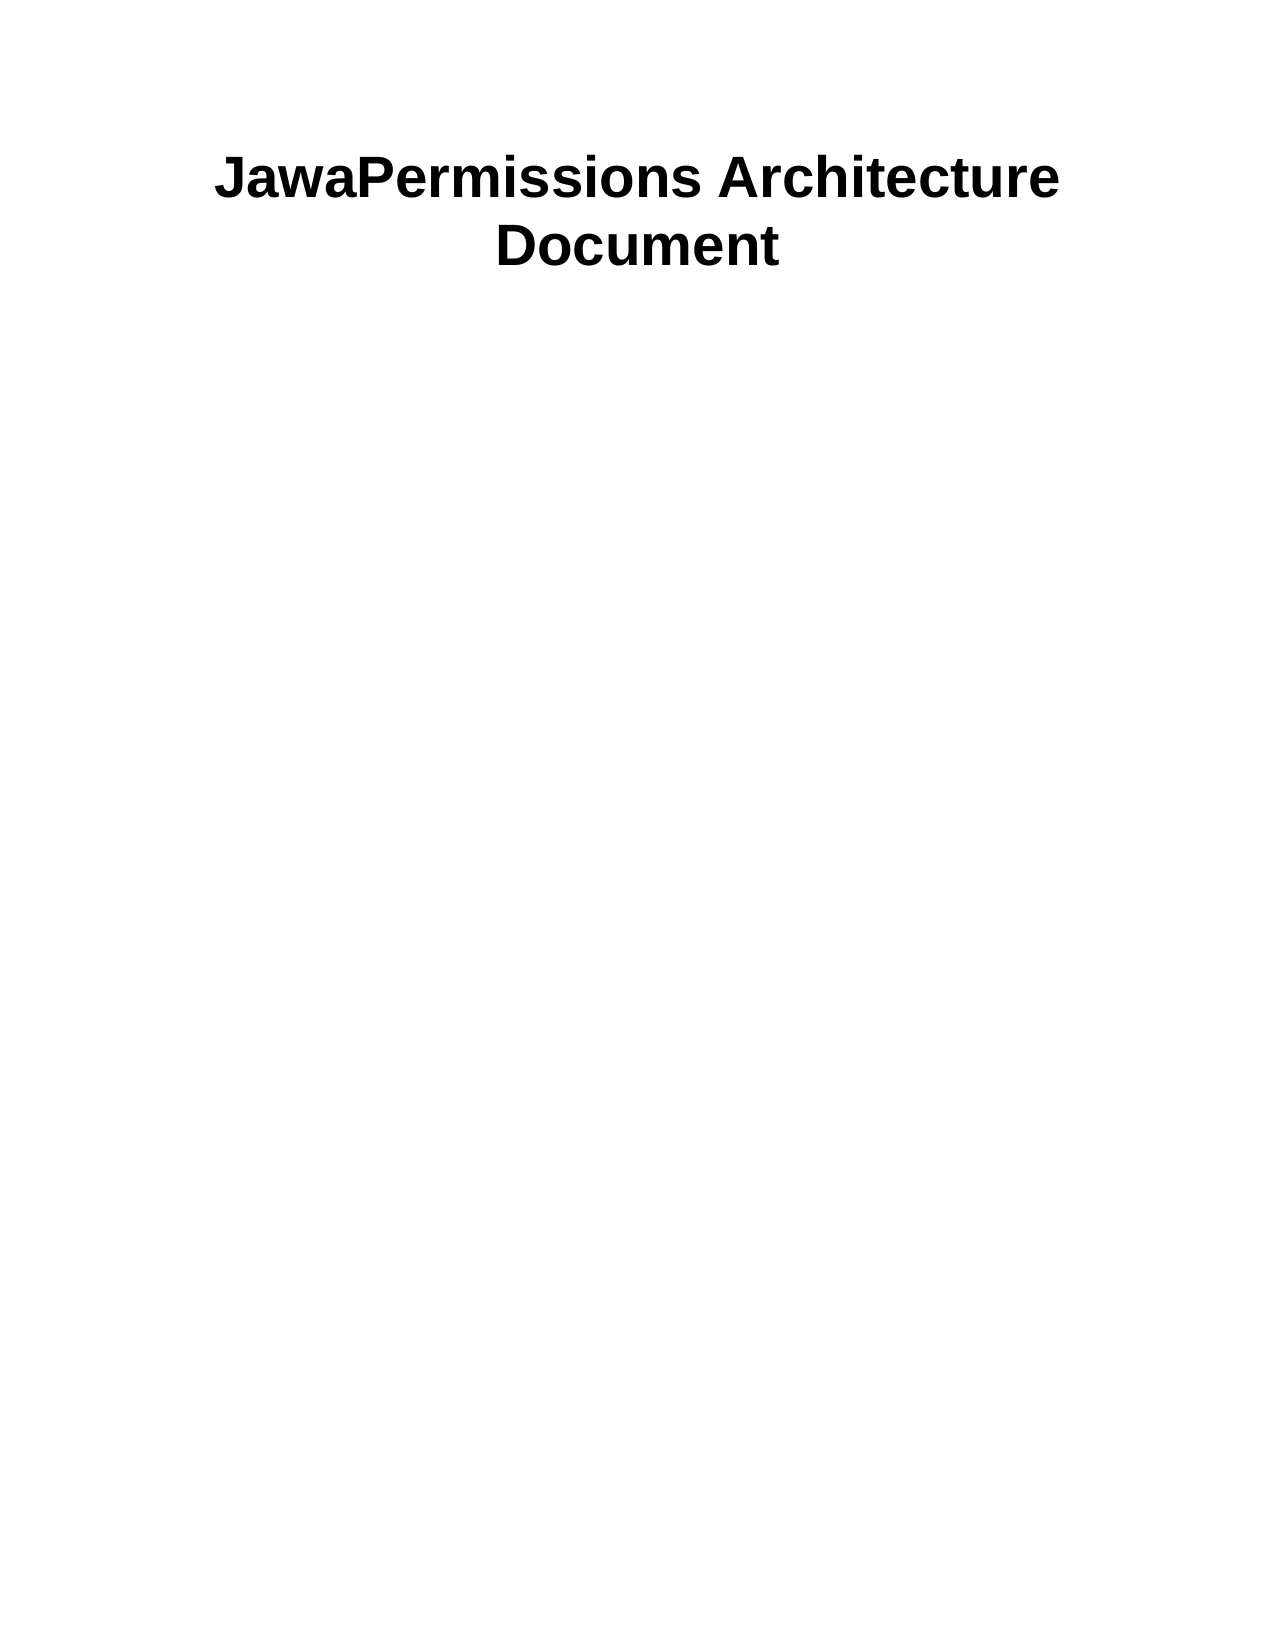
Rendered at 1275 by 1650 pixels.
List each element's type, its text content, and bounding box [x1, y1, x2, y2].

title JawaPermissions Architecture Document [118, 143, 1157, 277]
